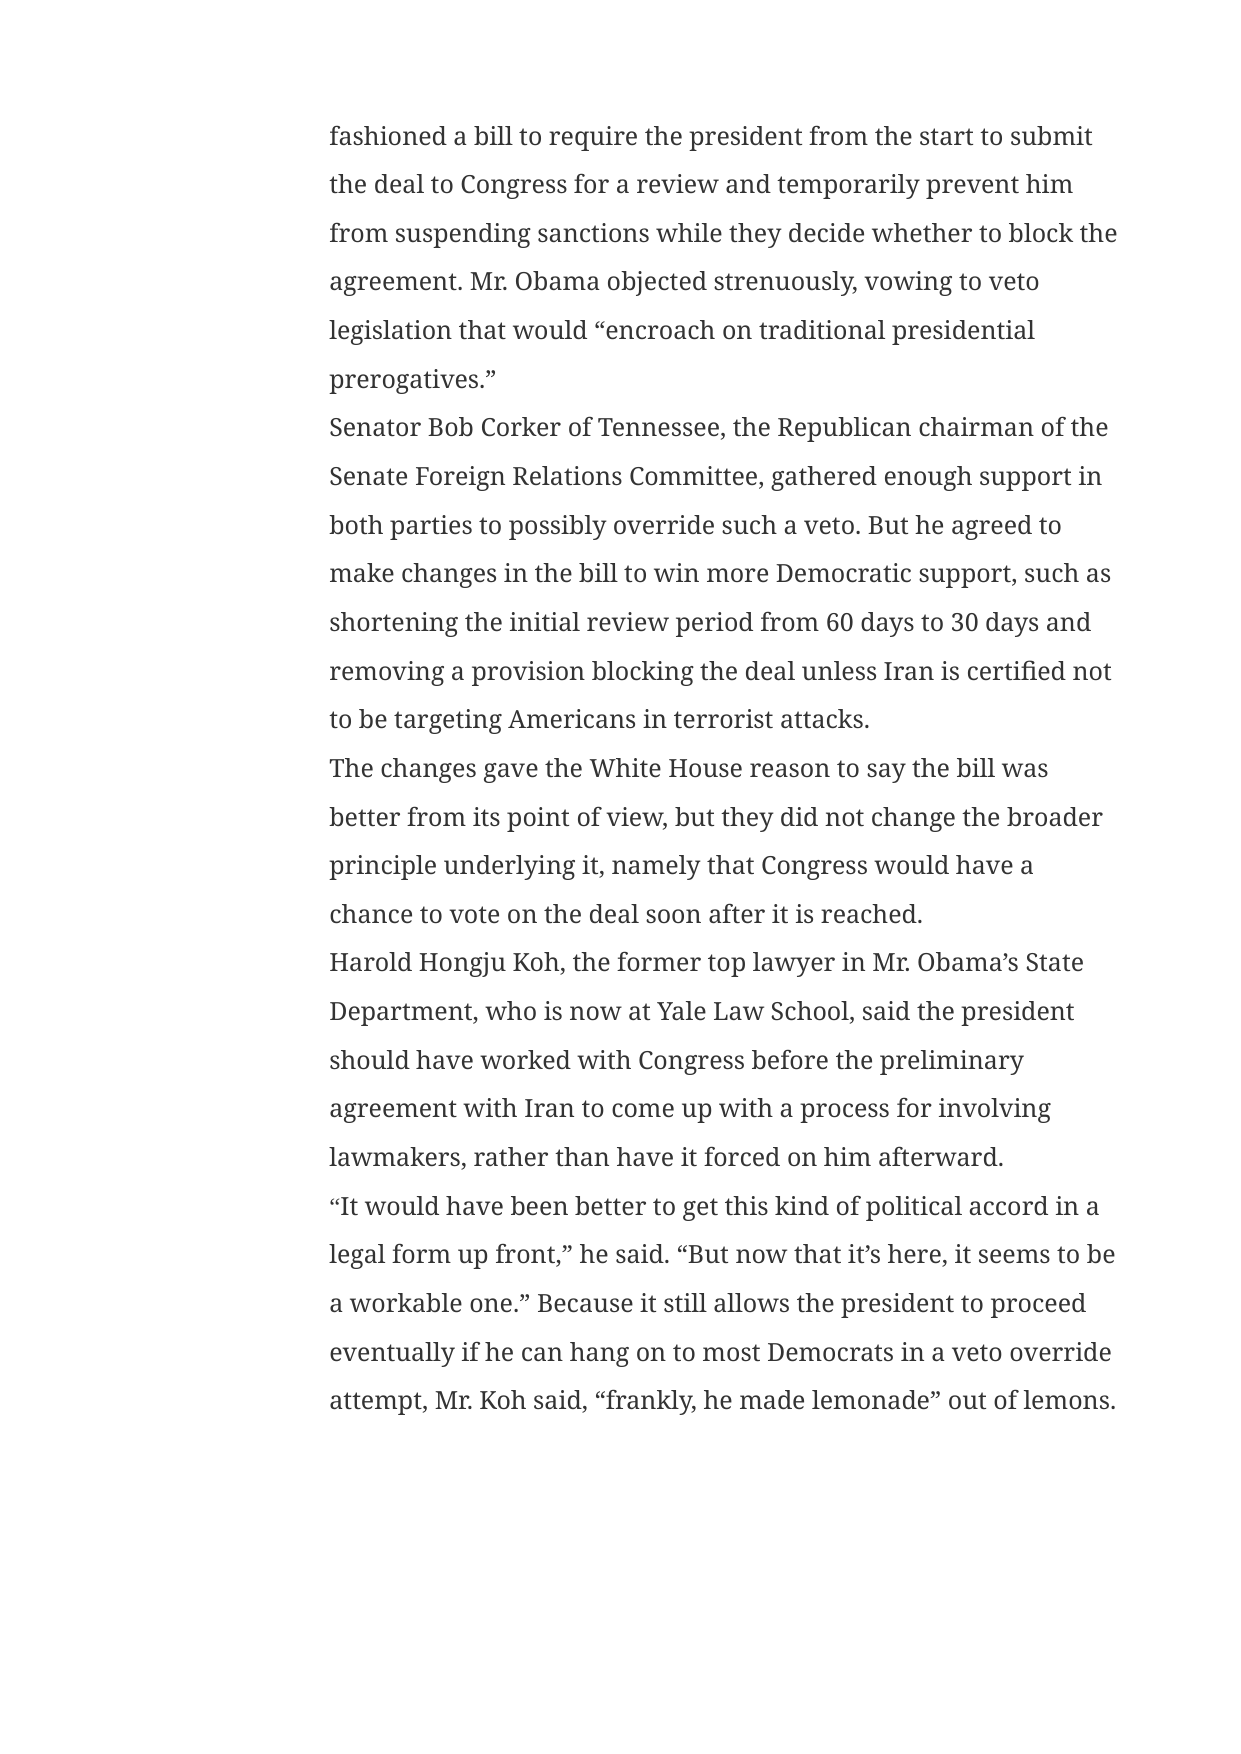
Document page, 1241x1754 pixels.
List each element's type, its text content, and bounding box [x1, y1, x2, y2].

text The changes gave the White House reason to say the bill was better from its point of view, but they did not change the broader principle underlying it, namely that Congress would have a chance to vote on the deal soon after it is reached. [329, 751, 1122, 931]
text fashioned a bill to require the president from the start to submit the deal to Congress for a review and temporarily prevent him from suspending sanctions while they decide whether to block the agreement. Mr. Obama objected strenuously, vowing to veto legislation that would “encroach on traditional presidential prerogatives.” [329, 118, 1122, 395]
text “It would have been better to get this kind of political accord in a legal form up front,” he said. “But now that it’s here, it seems to be a workable one.” Because it still allows the president to proceed eventually if he can hang on to most Democrats in a veto override attempt, Mr. Koh said, “frankly, he made lemonade” out of lemons. [329, 1188, 1122, 1417]
text Senator Bob Corker of Tennessee, the Republican chairman of the Senate Foreign Relations Committee, gathered enough support in both parties to possibly override such a veto. But he agreed to make changes in the bill to win more Democratic support, such as shortening the initial review period from 60 days to 30 days and removing a provision blocking the deal unless Iran is certified not to be targeting Americans in terrorist attacks. [329, 410, 1122, 736]
text Harold Hongju Koh, the former top lawyer in Mr. Obama’s State Department, who is now at Yale Law School, said the president should have worked with Congress before the preliminary agreement with Iran to come up with a process for involving lawmakers, rather than have it forced on him afterward. [329, 945, 1122, 1174]
